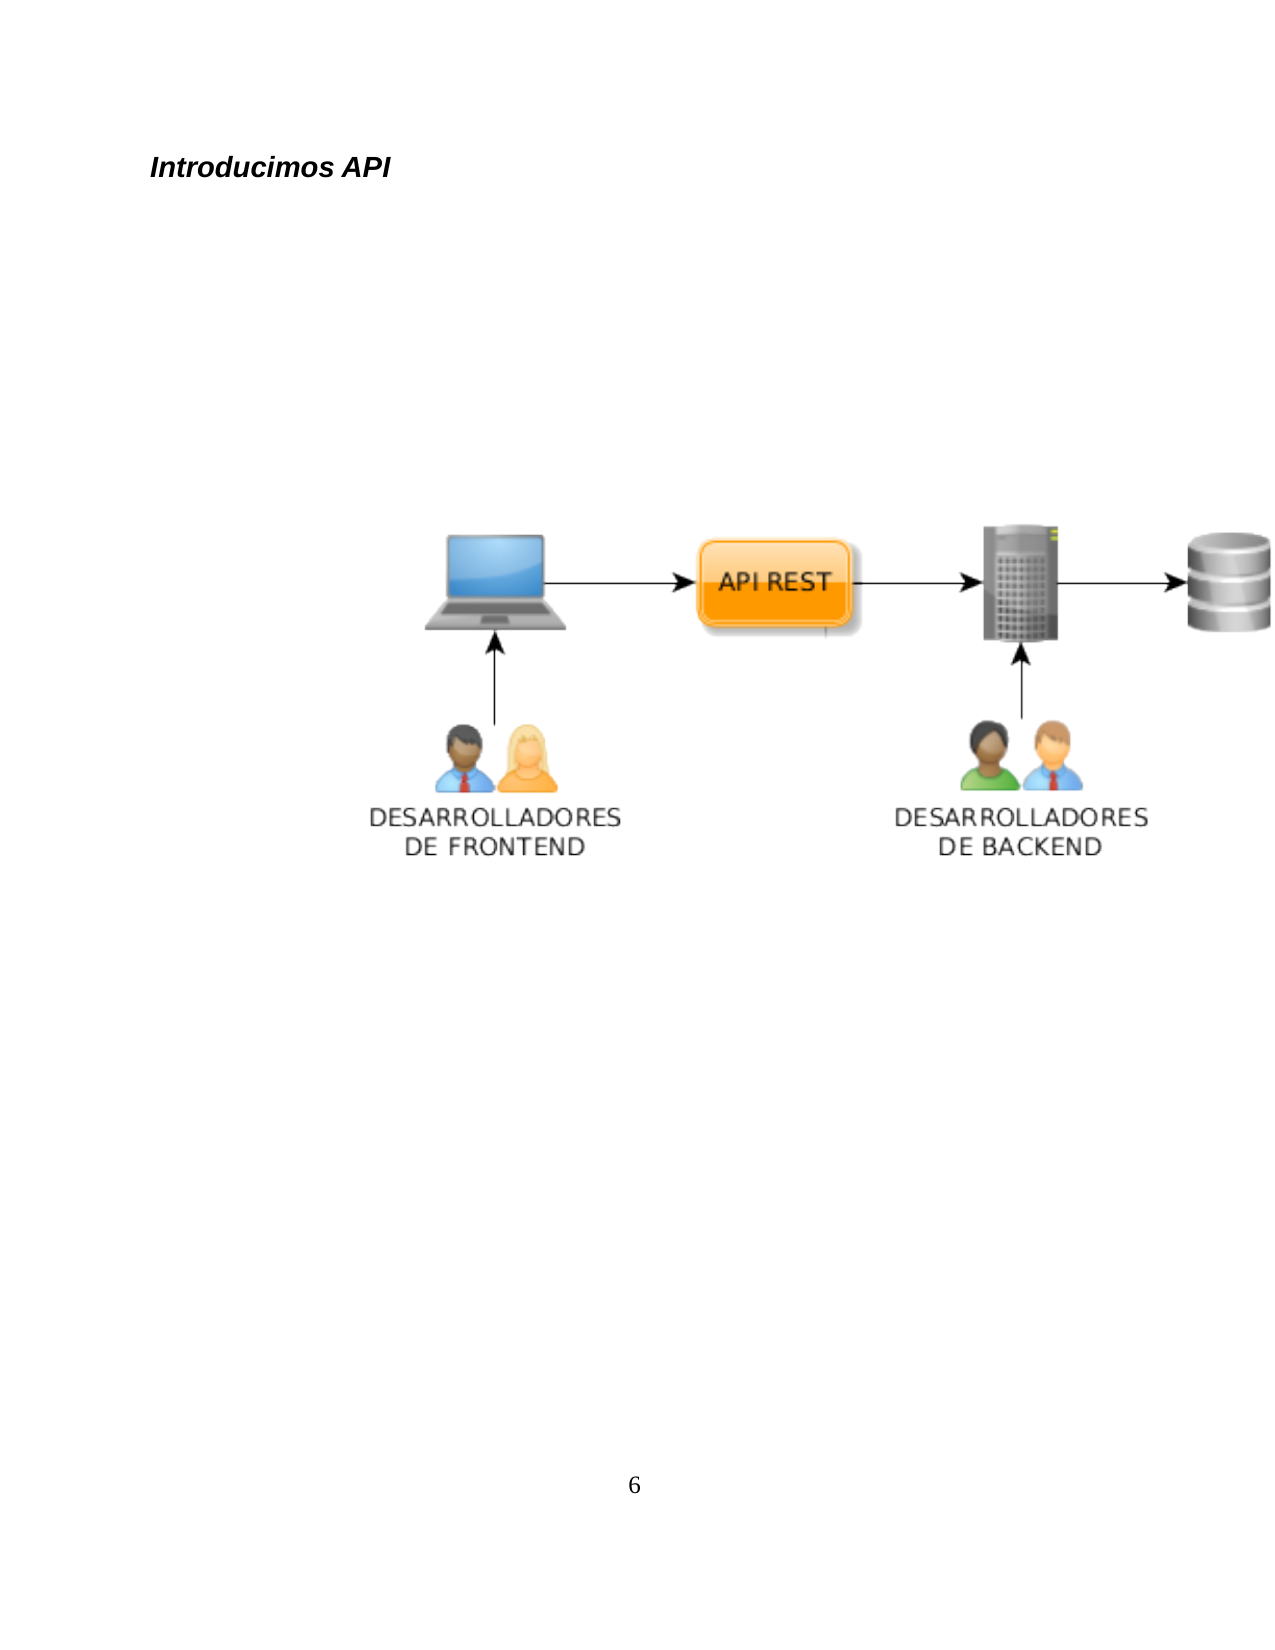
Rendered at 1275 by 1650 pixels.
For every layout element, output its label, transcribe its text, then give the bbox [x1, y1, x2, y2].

subtitle Introducimos API [150, 150, 1125, 183]
picture [150, 196, 1275, 1196]
